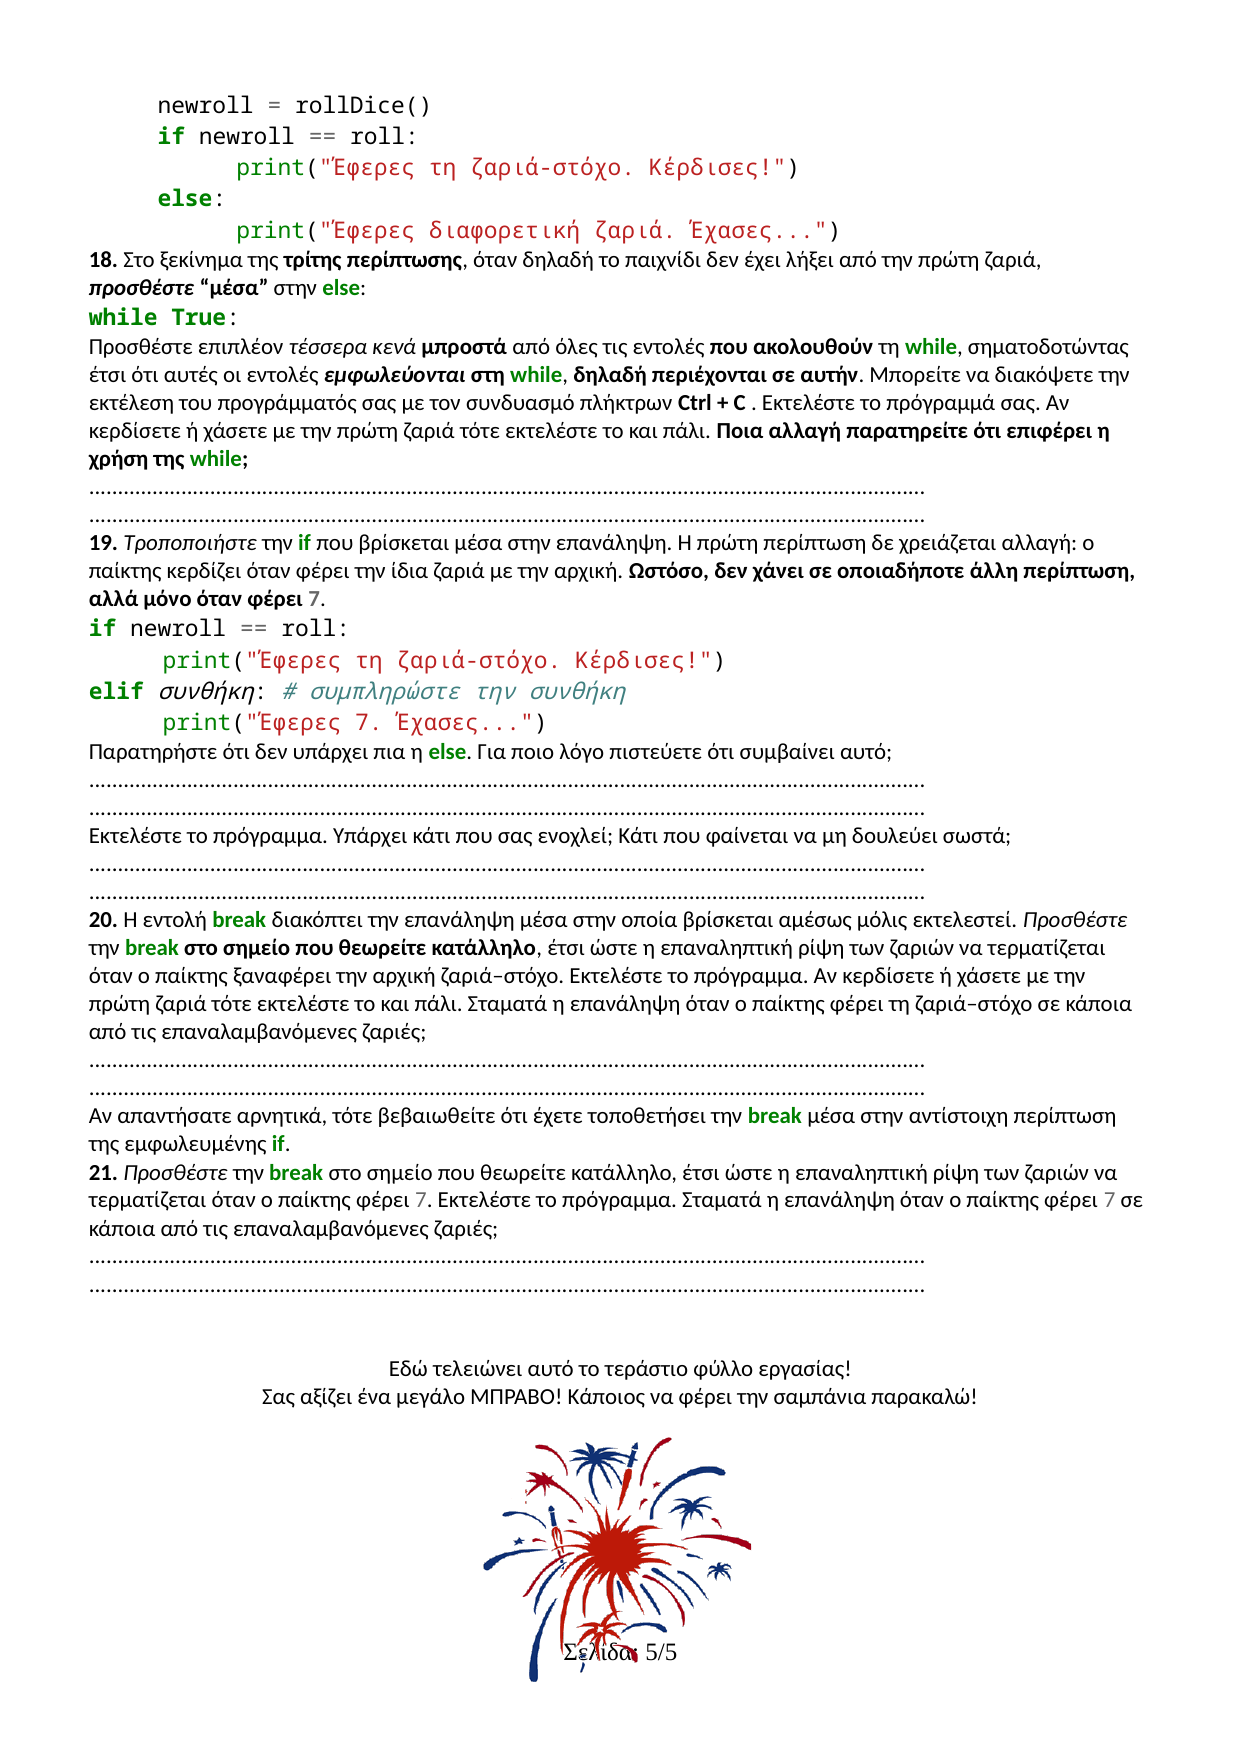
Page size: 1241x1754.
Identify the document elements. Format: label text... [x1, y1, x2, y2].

text Εκτελέστε το πρόγραμμα. Υπάρχει κάτι που σας ενοχλεί; Κάτι που φαίνεται να μη δουλεύει σωστά; [88, 821, 1152, 849]
text if newroll == roll: [88, 120, 1152, 151]
text newroll = rollDice() [88, 88, 1152, 120]
text print("Έφερες τη ζαριά-στόχο. Κέρδισες!") [88, 151, 1152, 182]
text print("Έφερες 7. Έχασες...") [88, 706, 1152, 737]
text ................................................................................................................................................. [88, 793, 1152, 821]
text Παρατηρήστε ότι δεν υπάρχει πια η else. Για ποιο λόγο πιστεύετε ότι συμβαίνει αυτό; [88, 737, 1152, 765]
text print("Έφερες διαφορετική ζαριά. Έχασες...") [88, 213, 1152, 245]
text 20. Η εντολή break διακόπτει την επανάληψη μέσα στην οποία βρίσκεται αμέσως μόλις εκτελεστεί. Προσθέστε την break στο σημείο που θεωρείτε κατάλληλο, έτσι ώστε η επαναληπτική ρίψη των ζαριών να τερματίζεται όταν ο παίκτης ξαναφέρει την αρχική ζαριά–στόχο. Εκτελέστε το πρόγραμμα. Αν κερδίσετε ή χάσετε με την πρώτη ζαριά τότε εκτελέστε το και πάλι. Σταματά η επανάληψη όταν ο παίκτης φέρει τη ζαριά–στόχο σε κάποια από τις επαναλαμβανόμενες ζαριές; [88, 905, 1152, 1046]
text 21. Προσθέστε την break στο σημείο που θεωρείτε κατάλληλο, έτσι ώστε η επαναληπτική ρίψη των ζαριών να τερματίζεται όταν ο παίκτης φέρει 7. Εκτελέστε το πρόγραμμα. Σταματά η επανάληψη όταν ο παίκτης φέρει 7 σε κάποια από τις επαναλαμβανόμενες ζαριές; [88, 1158, 1152, 1242]
text ................................................................................................................................................. [88, 849, 1152, 877]
text ................................................................................................................................................. [88, 472, 1152, 500]
text if newroll == roll: [88, 612, 1152, 643]
text 18. Στο ξεκίνημα της τρίτης περίπτωσης, όταν δηλαδή το παιχνίδι δεν έχει λήξει από την πρώτη ζαριά, προσθέστε “μέσα” στην else: [88, 245, 1152, 301]
text Σας αξίζει ένα μεγάλο ΜΠΡΑΒΟ! Κάποιος να φέρει την σαμπάνια παρακαλώ! [88, 1382, 1152, 1410]
text ................................................................................................................................................. [88, 765, 1152, 793]
text Προσθέστε επιπλέον τέσσερα κενά μπροστά από όλες τις εντολές που ακολουθούν τη while, σηματοδοτώντας έτσι ότι αυτές οι εντολές εμφωλεύονται στη while, δηλαδή περιέχονται σε αυτήν. Μπορείτε να διακόψετε την εκτέλεση του προγράμματός σας με τον συνδυασμό πλήκτρων Ctrl + C . Εκτελέστε το πρόγραμμά σας. Αν κερδίσετε ή χάσετε με την πρώτη ζαριά τότε εκτελέστε το και πάλι. Ποια αλλαγή παρατηρείτε ότι επιφέρει η χρήση της while; [88, 332, 1152, 472]
text ................................................................................................................................................. [88, 1270, 1152, 1298]
text elif συνθήκη: # συμπληρώστε την συνθήκη [88, 675, 1152, 706]
text ................................................................................................................................................. [88, 1242, 1152, 1270]
text ................................................................................................................................................. [88, 877, 1152, 905]
picture [465, 1436, 752, 1682]
text else: [88, 182, 1152, 213]
text Αν απαντήσατε αρνητικά, τότε βεβαιωθείτε ότι έχετε τοποθετήσει την break μέσα στην αντίστοιχη περίπτωση της εμφωλευμένης if. [88, 1102, 1152, 1158]
text 19. Τροποποιήστε την if που βρίσκεται μέσα στην επανάληψη. Η πρώτη περίπτωση δε χρειάζεται αλλαγή: ο παίκτης κερδίζει όταν φέρει την ίδια ζαριά με την αρχική. Ωστόσο, δεν χάνει σε οποιαδήποτε άλλη περίπτωση, αλλά μόνο όταν φέρει 7. [88, 528, 1152, 612]
text ................................................................................................................................................. [88, 1073, 1152, 1102]
text ................................................................................................................................................. [88, 500, 1152, 528]
text Εδώ τελειώνει αυτό το τεράστιο φύλλο εργασίας! [88, 1354, 1152, 1382]
text print("Έφερες τη ζαριά-στόχο. Κέρδισες!") [88, 643, 1152, 675]
text while True: [88, 301, 1152, 332]
text ................................................................................................................................................. [88, 1046, 1152, 1073]
